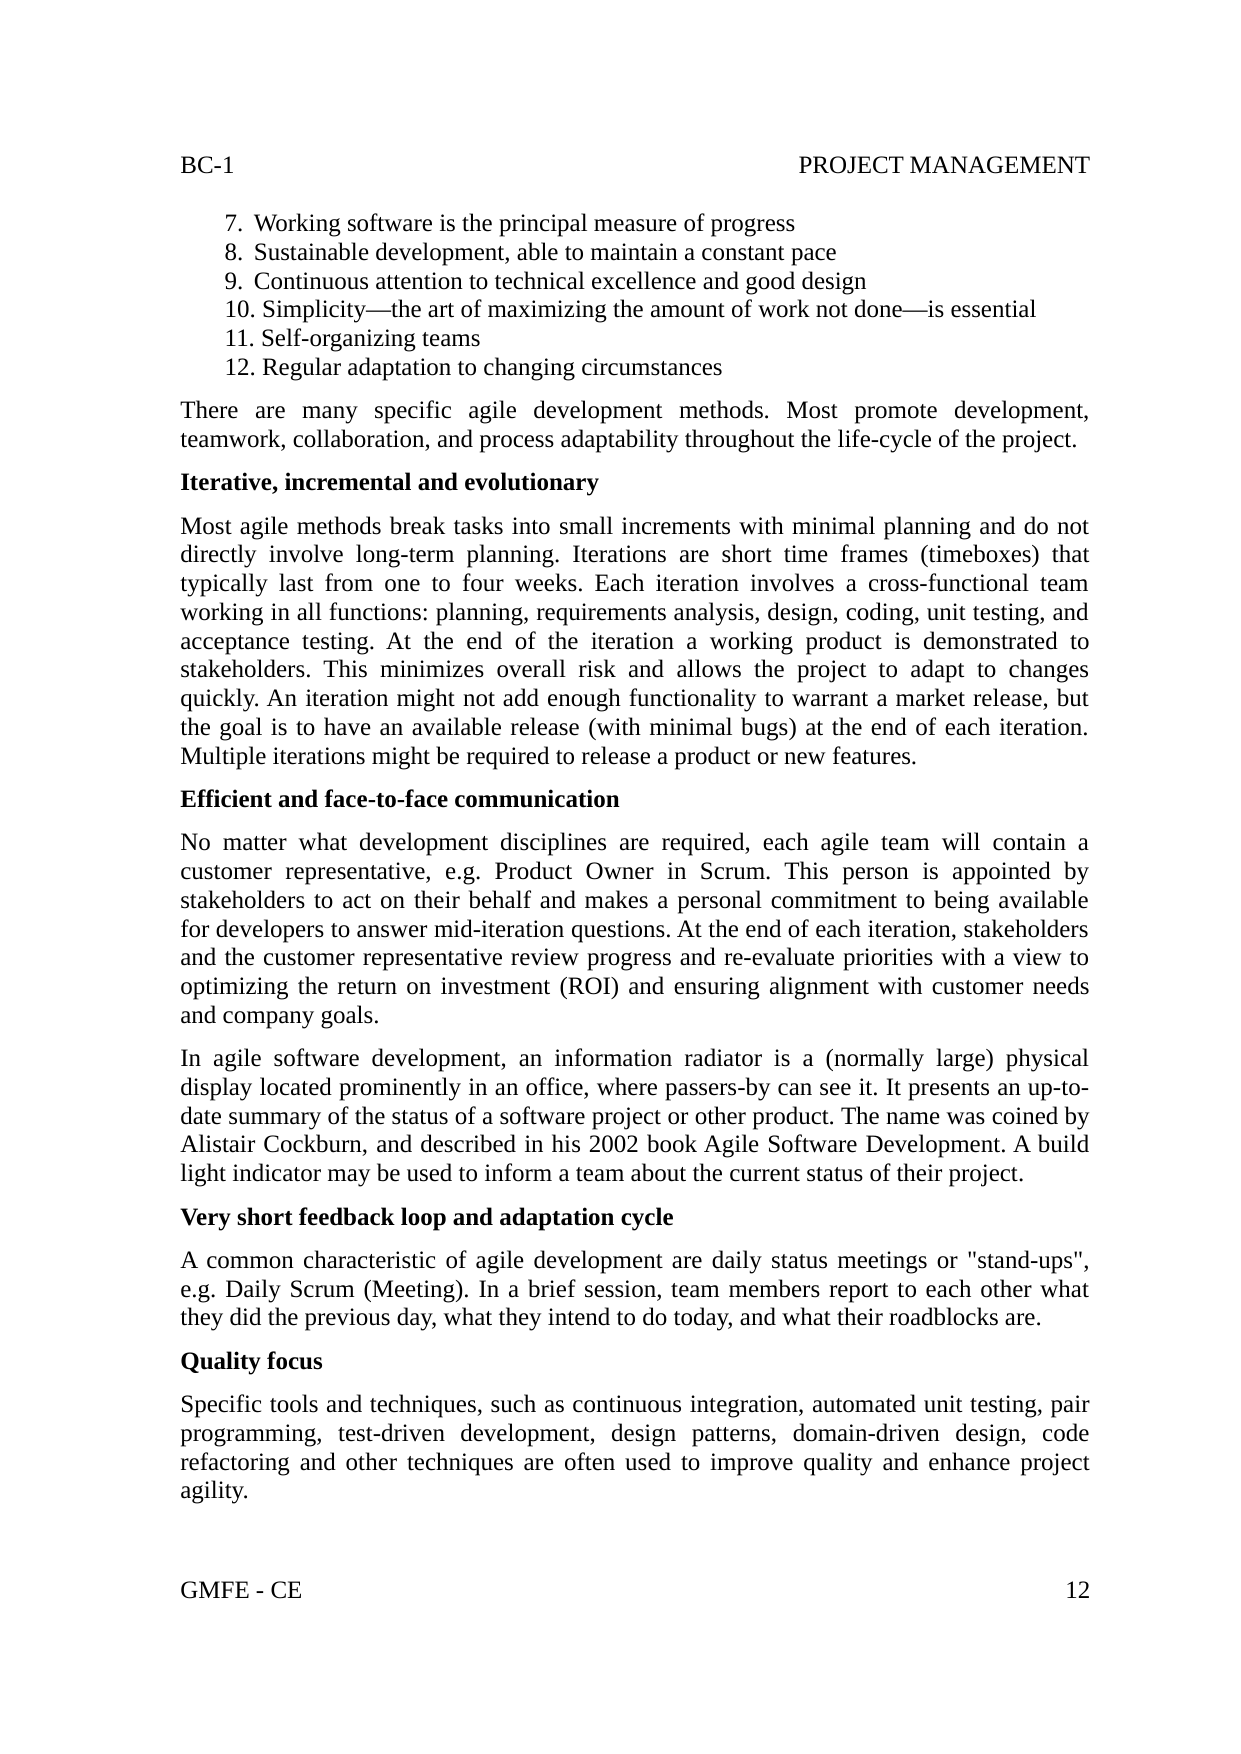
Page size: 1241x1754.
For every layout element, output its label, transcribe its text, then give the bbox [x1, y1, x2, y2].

list Working software is the principal measure of progress [224, 208, 1090, 237]
list Sustainable development, able to maintain a constant pace [224, 237, 1090, 266]
text Most agile methods break tasks into small increments with minimal planning and do not directly involve long-term planning. Iterations are short time frames (timeboxes) that typically last from one to four weeks. Each iteration involves a cross-functional team working in all functions: planning, requirements analysis, design, coding, unit testing, and acceptance testing. At the end of the iteration a working product is demonstrated to stakeholders. This minimizes overall risk and allows the project to adapt to changes quickly. An iteration might not add enough functionality to warrant a market release, but the goal is to have an available release (with minimal bugs) at the end of each iteration. Multiple iterations might be required to release a product or new features. [180, 511, 1090, 769]
text A common characteristic of agile development are daily status meetings or "stand-ups", e.g. Daily Scrum (Meeting). In a brief session, team members report to each other what they did the previous day, what they intend to do today, and what their roadblocks are. [180, 1245, 1090, 1331]
list Regular adaptation to changing circumstances [224, 352, 1090, 381]
text Iterative, incremental and evolutionary [180, 467, 1090, 496]
text In agile software development, an information radiator is a (normally large) physical display located prominently in an office, where passers-by can see it. It presents an up-to-date summary of the status of a software project or other product. The name was coined by Alistair Cockburn, and described in his 2002 book Agile Software Development. A build light indicator may be used to inform a team about the current status of their project. [180, 1043, 1090, 1187]
list Self-organizing teams [224, 323, 1090, 352]
text Quality focus [180, 1346, 1090, 1374]
text Very short feedback loop and adaptation cycle [180, 1202, 1090, 1230]
list Simplicity—the art of maximizing the amount of work not done—is essential [224, 294, 1090, 323]
text There are many specific agile development methods. Most promote development, teamwork, collaboration, and process adaptability throughout the life-cycle of the project. [180, 395, 1090, 453]
text Specific tools and techniques, such as continuous integration, automated unit testing, pair programming, test-driven development, design patterns, domain-driven design, code refactoring and other techniques are often used to improve quality and enhance project agility. [180, 1389, 1090, 1504]
text No matter what development disciplines are required, each agile team will contain a customer representative, e.g. Product Owner in Scrum. This person is appointed by stakeholders to act on their behalf and makes a personal commitment to being available for developers to answer mid-iteration questions. At the end of each iteration, stakeholders and the customer representative review progress and re-evaluate priorities with a view to optimizing the return on investment (ROI) and ensuring alignment with customer needs and company goals. [180, 827, 1090, 1029]
text Efficient and face-to-face communication [180, 784, 1090, 813]
list Continuous attention to technical excellence and good design [224, 266, 1090, 294]
